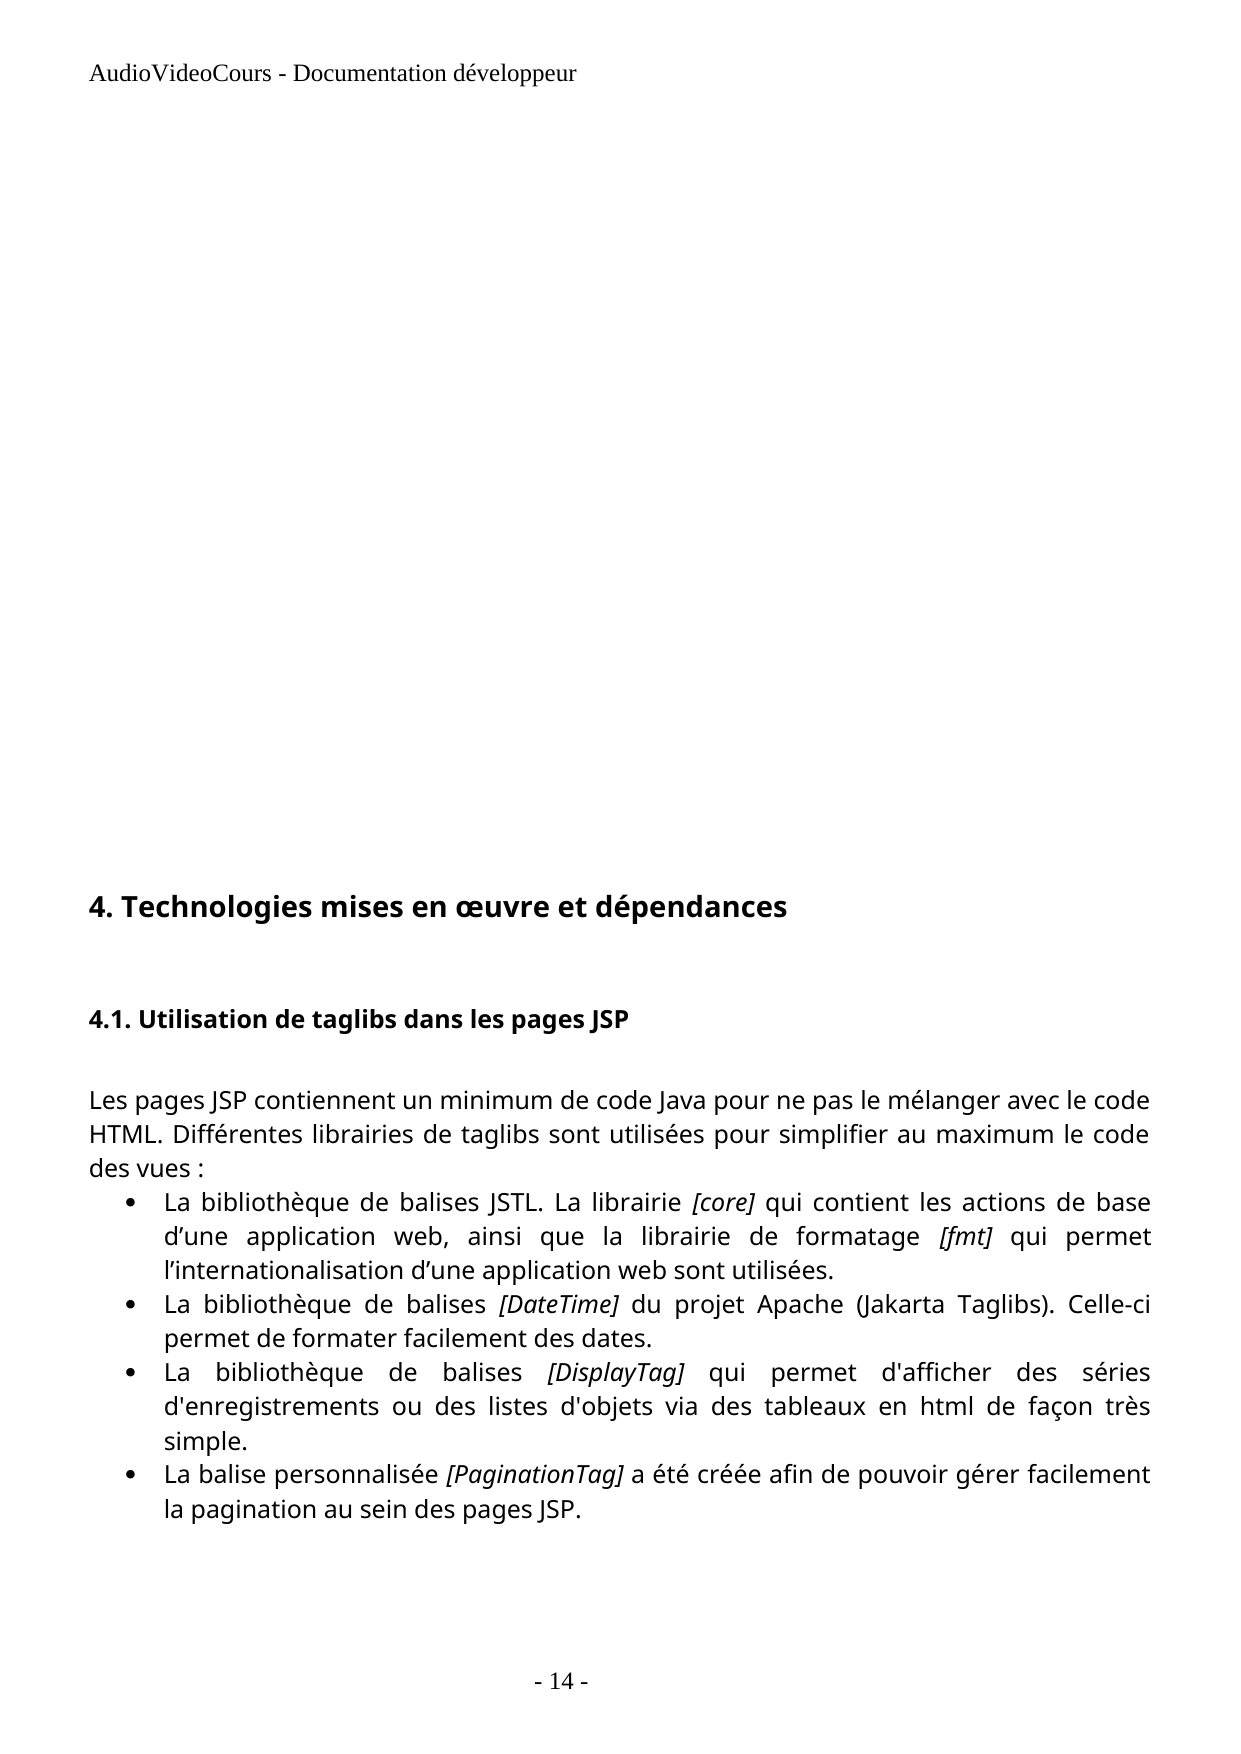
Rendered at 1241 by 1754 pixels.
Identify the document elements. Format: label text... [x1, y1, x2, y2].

text Les pages JSP contiennent un minimum de code Java pour ne pas le mélanger avec le code HTML. Différentes librairies de taglibs sont utilisées pour simplifier au maximum le code des vues : [88, 1082, 1152, 1185]
list La bibliothèque de balises JSTL. La librairie [core] qui contient les actions de base d’une application web, ainsi que la librairie de formatage [fmt] qui permet l’internationalisation d’une application web sont utilisées. [126, 1185, 1152, 1287]
list La bibliothèque de balises [DisplayTag] qui permet d'afficher des séries d'enregistrements ou des listes d'objets via des tableaux en html de façon très simple. [126, 1355, 1152, 1457]
list La balise personnalisée [PaginationTag] a été créée afin de pouvoir gérer facilement la pagination au sein des pages JSP. [126, 1457, 1152, 1525]
list La bibliothèque de balises [DateTime] du projet Apache (Jakarta Taglibs). Celle-ci permet de formater facilement des dates. [126, 1287, 1152, 1355]
subtitle 4.1. Utilisation de taglibs dans les pages JSP [88, 1002, 1152, 1036]
subtitle 4. Technologies mises en œuvre et dépendances [88, 887, 1152, 926]
